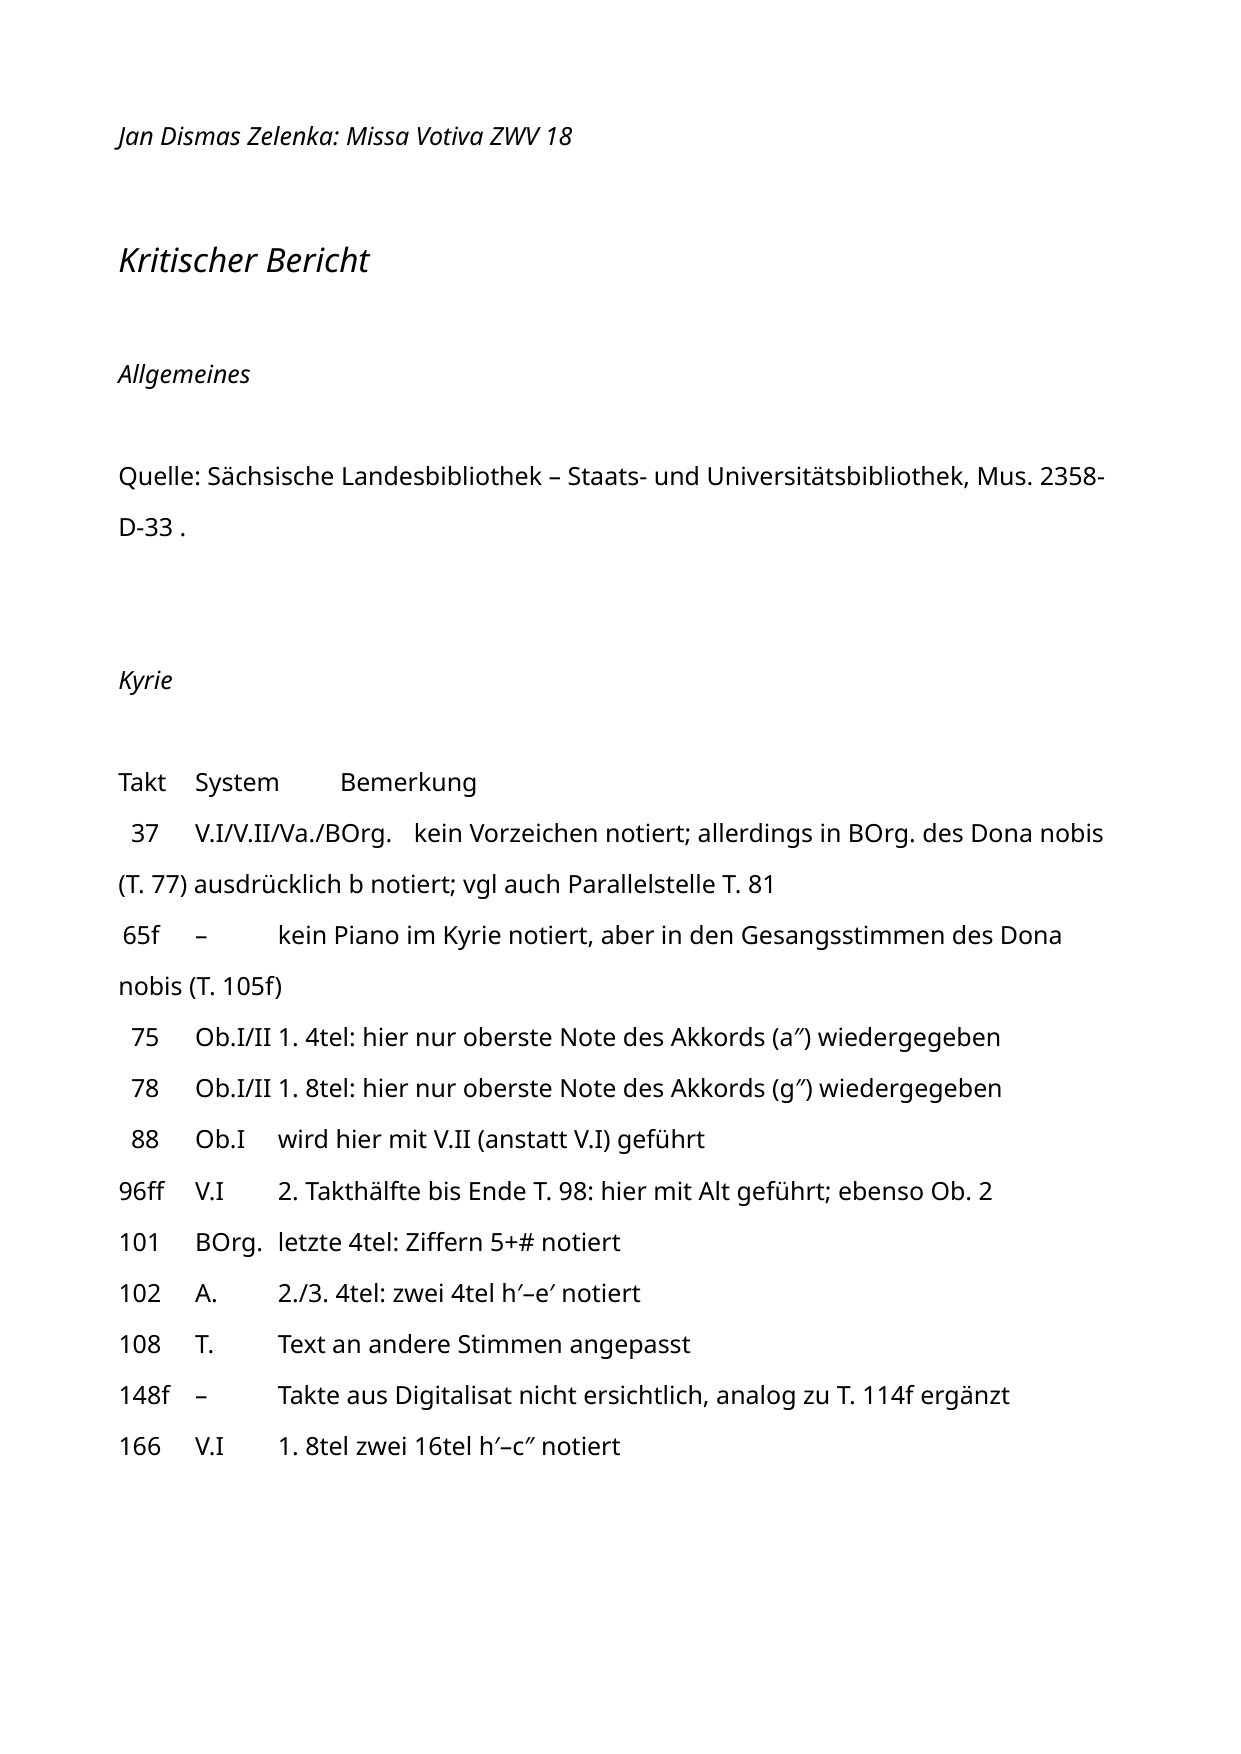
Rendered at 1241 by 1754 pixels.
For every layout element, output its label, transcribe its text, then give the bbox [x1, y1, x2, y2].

text Takt System Bemerkung 37 V.I/V.II/Va./BOrg. kein Vorzeichen notiert; allerdings in BOrg. des Dona nobis (T. 77) ausdrücklich b notiert; vgl auch Parallelstelle T. 81 65f – kein Piano im Kyrie notiert, aber in den Gesangsstimmen des Dona nobis (T. 105f) 75 Ob.I/II 1. 4tel: hier nur oberste Note des Akkords (a″) wiedergegeben 78 Ob.I/II 1. 8tel: hier nur oberste Note des Akkords (g″) wiedergegeben 88 Ob.I wird hier mit V.II (anstatt V.I) geführt 96ff V.I 2. Takthälfte bis Ende T. 98: hier mit Alt geführt; ebenso Ob. 2 101 BOrg. letzte 4tel: Ziffern 5+# notiert 102 A. 2./3. 4tel: zwei 4tel h′–e′ notiert 108 T. Text an andere Stimmen angepasst 148f – Takte aus Digitalisat nicht ersichtlich, analog zu T. 114f ergänzt 166 V.I 1. 8tel zwei 16tel h′–c″ notiert [118, 765, 1122, 1462]
text Jan Dismas Zelenka: Missa Votiva ZWV 18 [118, 118, 1122, 152]
text Kritischer Bericht [118, 237, 1122, 283]
text Quelle: Sächsische Landesbibliothek – Staats- und Universitätsbibliothek, Mus. 2358-D-33 . [118, 458, 1122, 544]
text Kyrie [118, 663, 1122, 697]
text Allgemeines [118, 356, 1122, 391]
